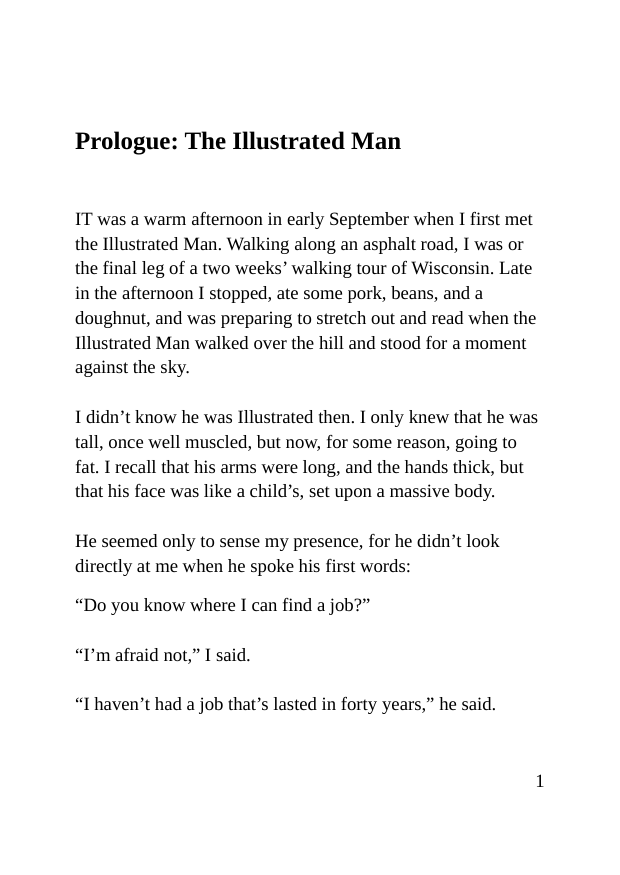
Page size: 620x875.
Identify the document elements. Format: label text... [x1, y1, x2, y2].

text “Do you know where I can find a job?” “I’m afraid not,” I said. “I haven’t had a job that’s lasted in forty years,” he said. [75, 594, 544, 715]
text Prologue: The Illustrated Man IT was a warm afternoon in early September when I first met the Illustrated Man. Walking along an asphalt road, I was or the final leg of a two weeks’ walking tour of Wisconsin. Late in the afternoon I stopped, ate some pork, beans, and a doughnut, and was preparing to stretch out and read when the Illustrated Man walked over the hill and stood for a moment against the sky. I didn’t know he was Illustrated then. I only knew that he was tall, once well muscled, but now, for some reason, going to fat. I recall that his arms were long, and the hands thick, but that his face was like a child’s, set upon a massive body. He seemed only to sense my presence, for he didn’t look directly at me when he spoke his first words: [75, 126, 544, 576]
